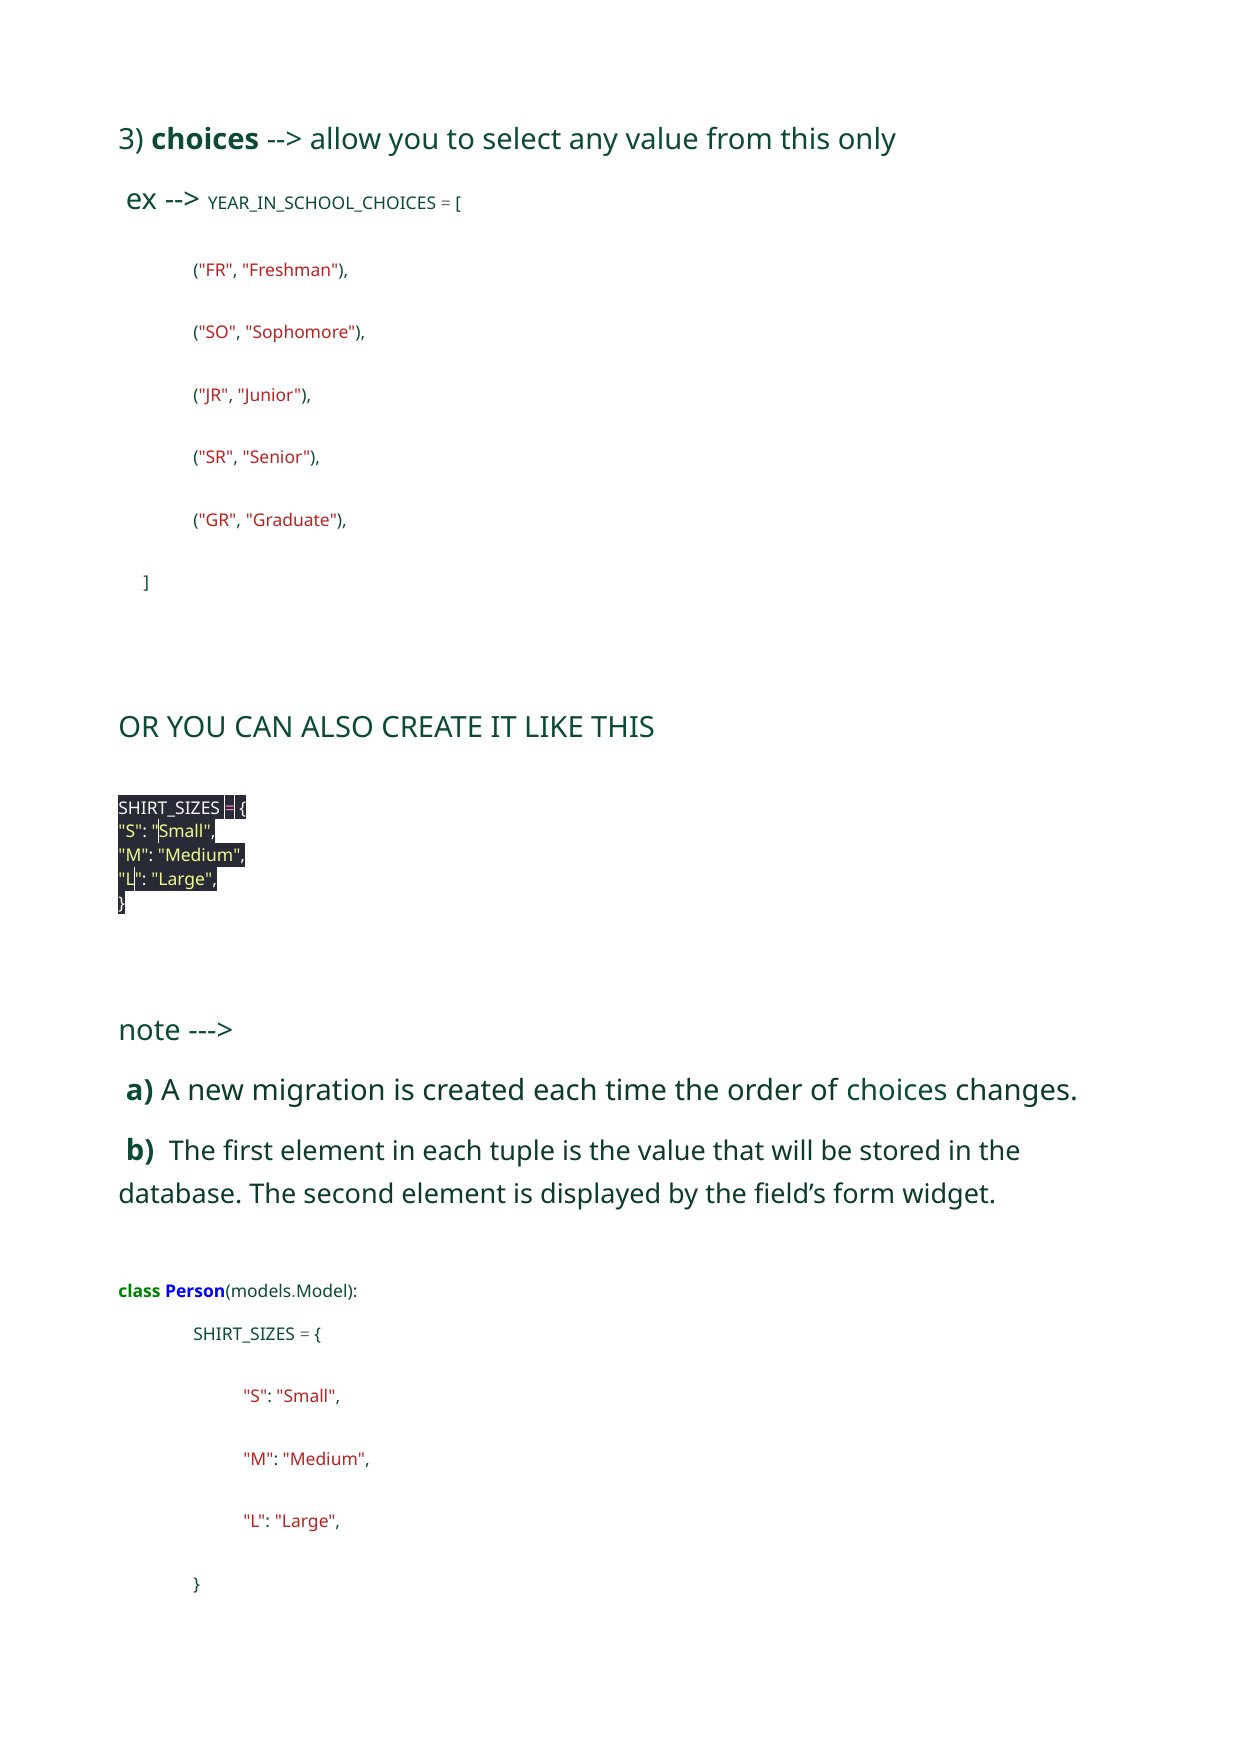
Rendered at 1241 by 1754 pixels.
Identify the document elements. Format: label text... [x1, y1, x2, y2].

text OR YOU CAN ALSO CREATE IT LIKE THIS [118, 707, 1122, 746]
text SHIRT_SIZES = { [143, 1321, 1097, 1346]
text "M": "Medium", [143, 1446, 1097, 1471]
text "L": "Large", [118, 867, 1122, 891]
text ("GR", "Graduate"), [143, 507, 1097, 532]
text a) A new migration is created each time the order of choices changes. [118, 1069, 1122, 1109]
text SHIRT_SIZES = { [118, 795, 1122, 819]
text ] [143, 570, 1097, 594]
text ("SO", "Sophomore"), [143, 320, 1097, 345]
text "S": "Small", [143, 1384, 1097, 1409]
text "M": "Medium", [118, 843, 1122, 867]
text ("FR", "Freshman"), [143, 257, 1097, 282]
text class Person(models.Model): [118, 1279, 1122, 1303]
text 3) choices --> allow you to select any value from this only [118, 118, 1122, 158]
text ("SR", "Senior"), [143, 445, 1097, 470]
text "L": "Large", [143, 1509, 1097, 1534]
text "S": "Small", [118, 819, 1122, 843]
text } [118, 891, 1122, 914]
text b) The first element in each tuple is the value that will be stored in the database. The second element is displayed by the field’s form widget. [118, 1129, 1122, 1211]
text } [143, 1571, 1097, 1596]
text ("JR", "Junior"), [143, 382, 1097, 407]
text note ---> [118, 1009, 1122, 1049]
text ex --> YEAR_IN_SCHOOL_CHOICES = [ [118, 178, 1122, 218]
